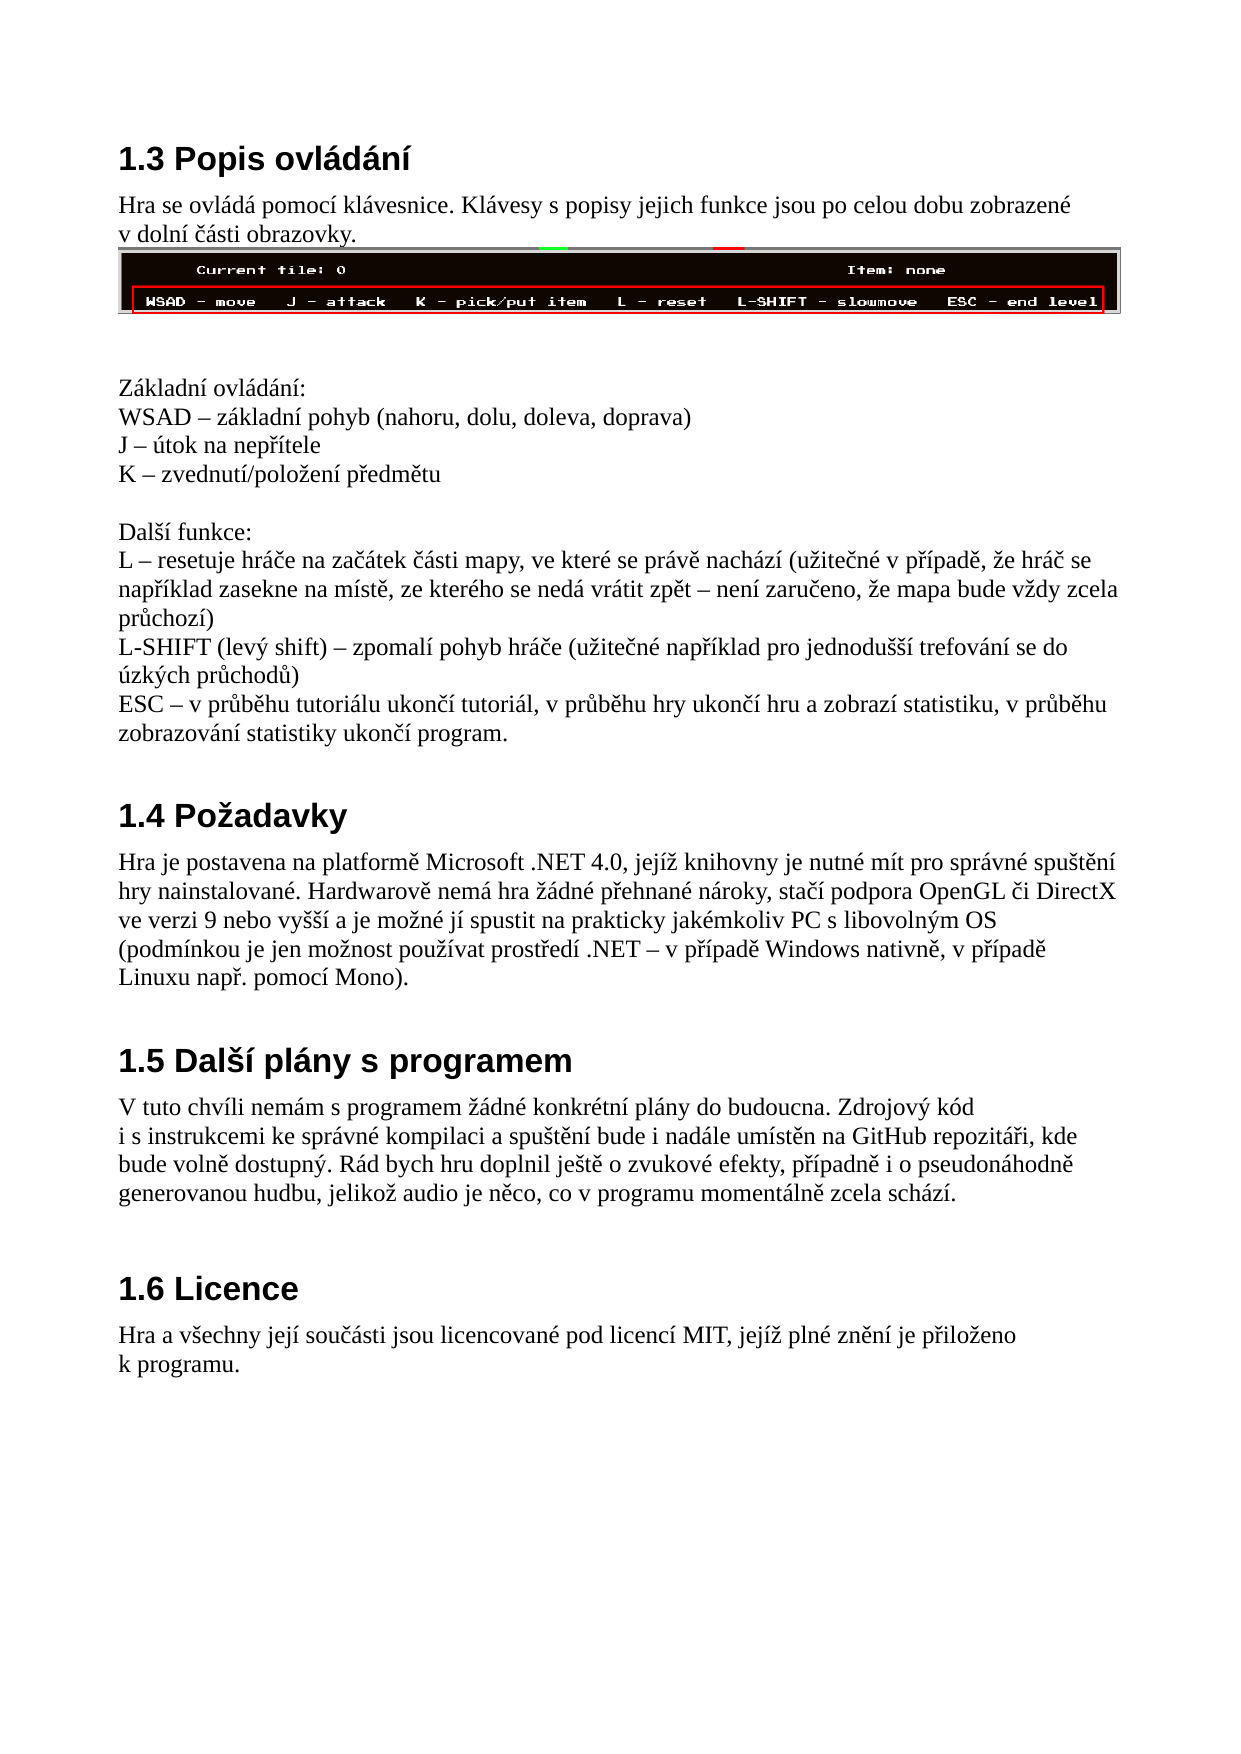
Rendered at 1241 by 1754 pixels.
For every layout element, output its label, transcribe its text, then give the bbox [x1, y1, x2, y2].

text J – útok na nepřítele [118, 431, 1122, 459]
text Hra a všechny její součásti jsou licencované pod licencí MIT, jejíž plné znění je přiloženo k programu. [118, 1320, 1122, 1378]
picture [118, 247, 1123, 316]
text Hra je postavena na platformě Microsoft .NET 4.0, jejíž knihovny je nutné mít pro správné spuštění hry nainstalované. Hardwarově nemá hra žádné přehnané nároky, stačí podpora OpenGL či DirectX ve verzi 9 nebo vyšší a je možné jí spustit na prakticky jakémkoliv PC s libovolným OS (podmínkou je jen možnost používat prostředí .NET – v případě Windows nativně, v případě Linuxu např. pomocí Mono). [118, 847, 1122, 991]
subtitle 1.4 Požadavky [118, 796, 1122, 835]
text Základní ovládání: [118, 373, 1122, 402]
text ESC – v průběhu tutoriálu ukončí tutoriál, v průběhu hry ukončí hru a zobrazí statistiku, v průběhu zobrazování statistiky ukončí program. [118, 689, 1122, 747]
subtitle 1.3 Popis ovládání [118, 139, 1122, 178]
subtitle 1.5 Další plány s programem [118, 1041, 1122, 1079]
text L – resetuje hráče na začátek části mapy, ve které se právě nachází (užitečné v případě, že hráč se například zasekne na místě, ze kterého se nedá vrátit zpět – není zaručeno, že mapa bude vždy zcela průchozí) [118, 546, 1122, 632]
text WSAD – základní pohyb (nahoru, dolu, doleva, doprava) [118, 402, 1122, 431]
text Další funkce: [118, 517, 1122, 546]
text V tuto chvíli nemám s programem žádné konkrétní plány do budoucna. Zdrojový kód i s instrukcemi ke správné kompilaci a spuštění bude i nadále umístěn na GitHub repozitáři, kde bude volně dostupný. Rád bych hru doplnil ještě o zvukové efekty, případně i o pseudonáhodně generovanou hudbu, jelikož audio je něco, co v programu momentálně zcela schází. [118, 1092, 1122, 1207]
text L­‑SHIFT (levý shift) – zpomalí pohyb hráče (užitečné například pro jednodušší trefování se do úzkých průchodů) [118, 632, 1122, 689]
subtitle 1.6 Licence [118, 1269, 1122, 1308]
text K – zvednutí/položení předmětu [118, 459, 1122, 488]
text Hra se ovládá pomocí klávesnice. Klávesy s popisy jejich funkce jsou po celou dobu zobrazené v dolní části obrazovky. [118, 190, 1122, 247]
